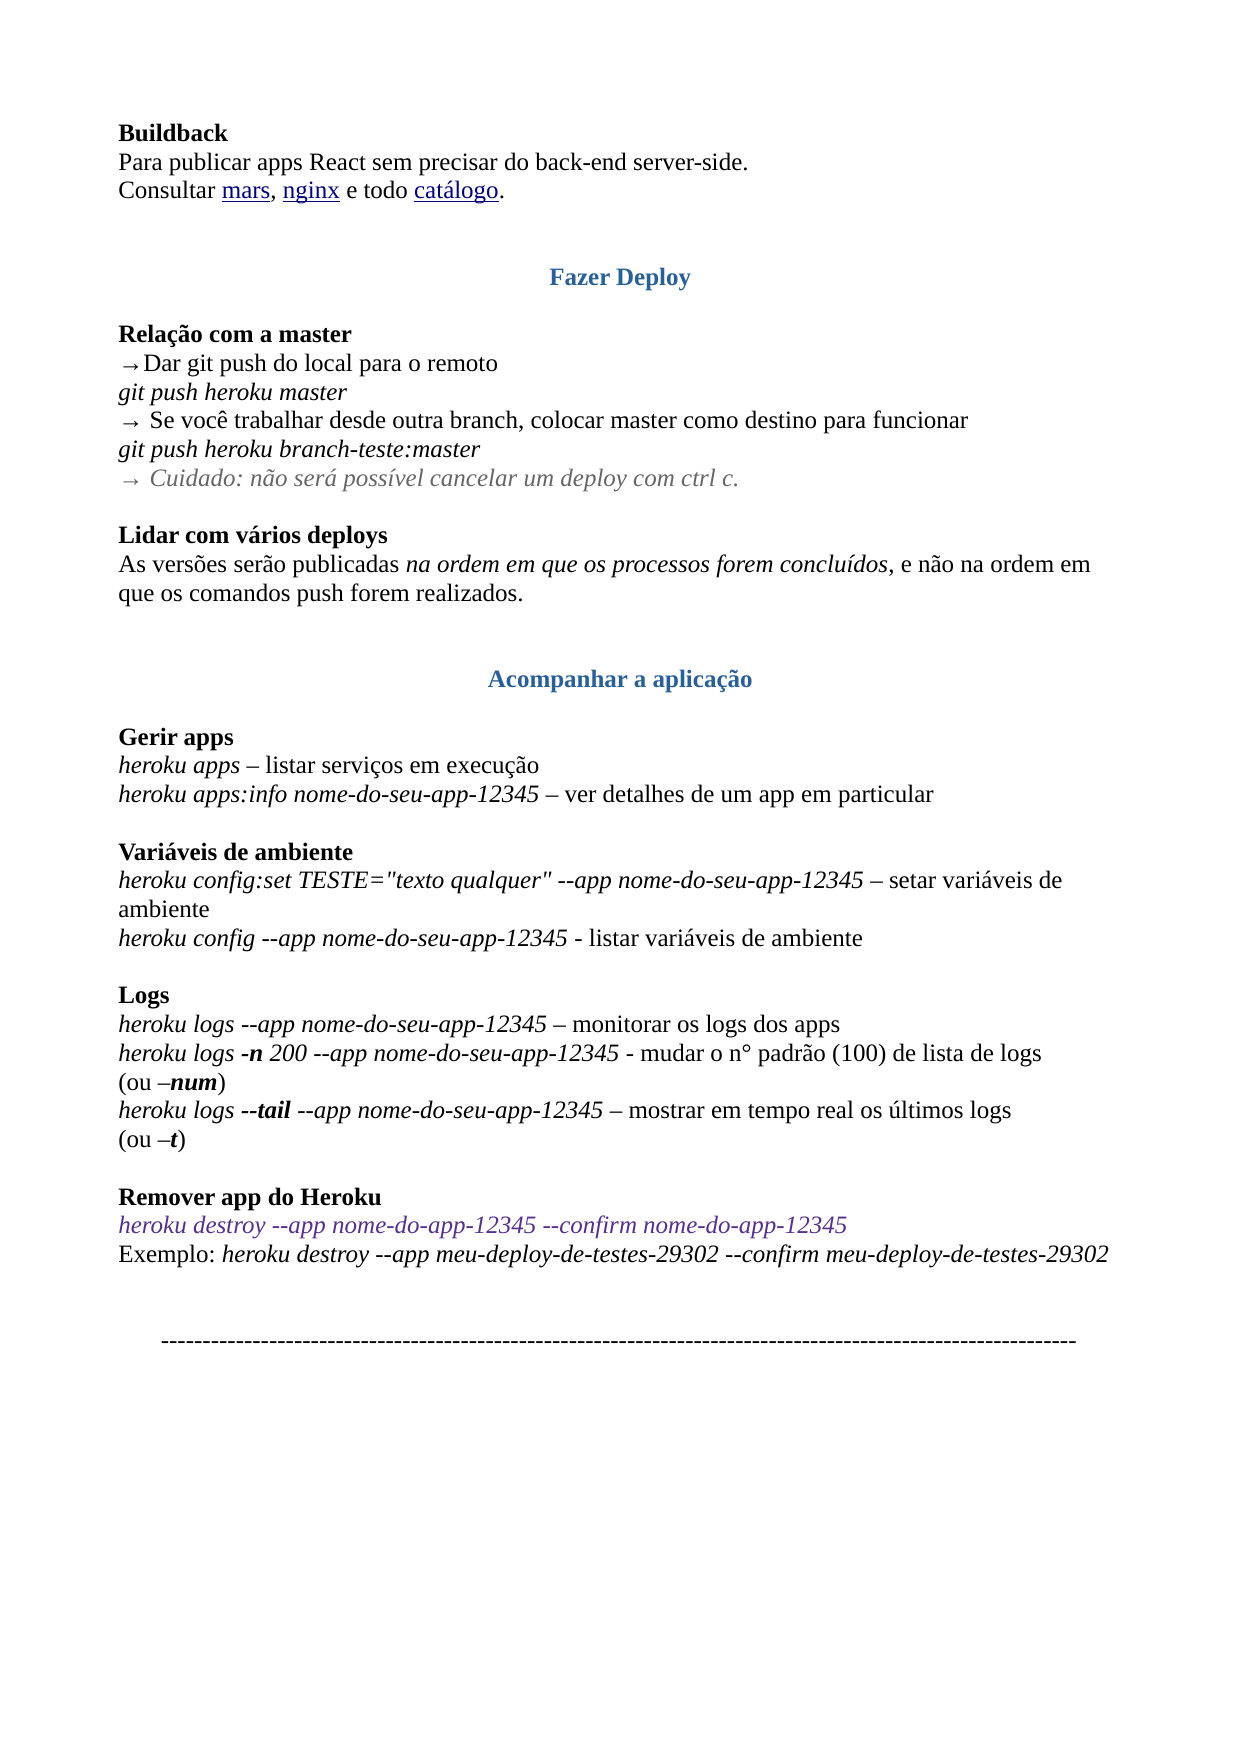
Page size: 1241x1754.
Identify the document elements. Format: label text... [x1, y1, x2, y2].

text heroku apps – listar serviços em execução [118, 751, 1122, 779]
text Buildback [118, 118, 1122, 147]
text Relação com a master [118, 319, 1122, 348]
text Remover app do Heroku [118, 1182, 1122, 1211]
text Logs [118, 981, 1122, 1009]
text Variáveis de ambiente [118, 837, 1122, 866]
text heroku apps:info nome-do-seu-app-12345 – ver detalhes de um app em particular [118, 779, 1122, 808]
text heroku logs -n 200 --app nome-do-seu-app-12345 - mudar o n° padrão (100) de lista de logs [118, 1038, 1122, 1067]
text Acompanhar a aplicação [118, 664, 1122, 693]
text Consultar mars, nginx e todo catálogo. [118, 176, 1122, 204]
text → Se você trabalhar desde outra branch, colocar master como destino para funcionar [118, 406, 1122, 434]
text Lidar com vários deploys [118, 521, 1122, 549]
text git push heroku master [118, 377, 1122, 406]
text →Dar git push do local para o remoto [118, 348, 1122, 377]
text Exemplo: heroku destroy --app meu-deploy-de-testes-29302 --confirm meu-deploy-de-testes-29302 [118, 1239, 1122, 1268]
text heroku config --app nome-do-seu-app-12345 - listar variáveis de ambiente [118, 923, 1122, 952]
text Para publicar apps React sem precisar do back-end server-side. [118, 147, 1122, 176]
text git push heroku branch-teste:master [118, 434, 1122, 463]
text → Cuidado: não será possível cancelar um deploy com ctrl c. [118, 463, 1122, 492]
text heroku destroy --app nome-do-app-12345 --confirm nome-do-app-12345 [118, 1211, 1122, 1239]
text heroku logs --tail --app nome-do-seu-app-12345 – mostrar em tempo real os últimos logs [118, 1096, 1122, 1124]
text Gerir apps [118, 722, 1122, 751]
text (ou –num) [118, 1067, 1122, 1096]
text As versões serão publicadas na ordem em que os processos forem concluídos, e não na ordem em que os comandos push forem realizados. [118, 549, 1122, 607]
text heroku logs --app nome-do-seu-app-12345 – monitorar os logs dos apps [118, 1009, 1122, 1038]
text Fazer Deploy [118, 262, 1122, 291]
text -------------------------------------------------------------------------------------------------------------- [118, 1326, 1122, 1354]
text heroku config:set TESTE="texto qualquer" --app nome-do-seu-app-12345 – setar variáveis de ambiente [118, 866, 1122, 923]
text (ou –t) [118, 1124, 1122, 1153]
